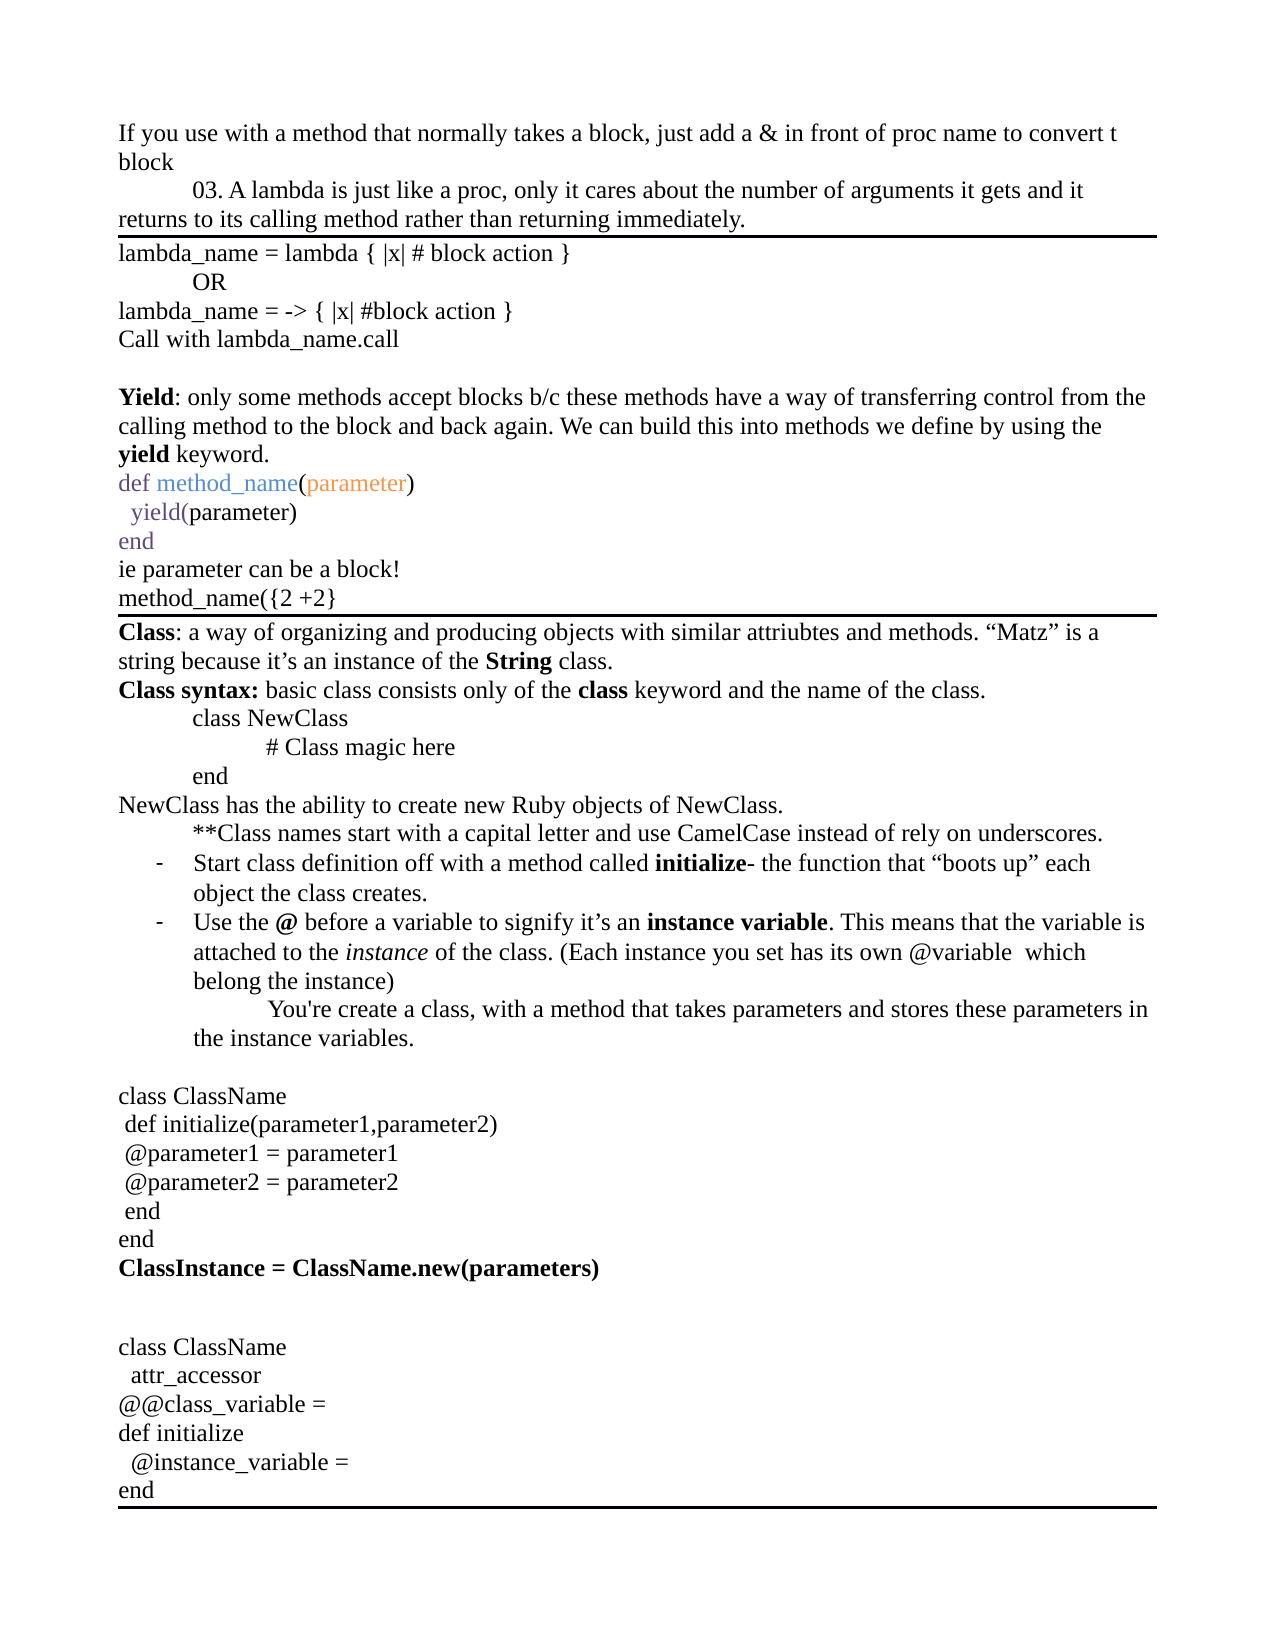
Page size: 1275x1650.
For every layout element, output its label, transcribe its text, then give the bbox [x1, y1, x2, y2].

text @@class_variable = [118, 1389, 1157, 1418]
text Yield: only some methods accept blocks b/c these methods have a way of transferring control from the calling method to the block and back again. We can build this into methods we define by using the yield keyword. def method_name(parameter) yield(parameter) end [118, 382, 1157, 554]
list Start class definition off with a method called initialize- the function that “boots up” each object the class creates. [156, 847, 1157, 907]
text @instance_variable = [118, 1447, 1157, 1475]
text If you use with a method that normally takes a block, just add a & in front of proc name to convert t block 03. A lambda is just like a proc, only it cares about the number of arguments it gets and it returns to its calling method rather than returning immediately. [118, 118, 1157, 235]
text lambda_name = -> { |x| #block action } [118, 296, 1157, 324]
text end [118, 1475, 1157, 1506]
text ie parameter can be a block! [118, 554, 1157, 583]
text class ClassName [118, 1332, 1157, 1360]
text Class: a way of organizing and producing objects with similar attriubtes and methods. “Matz” is a string because it’s an instance of the String class. [118, 617, 1157, 675]
text lambda_name = lambda { |x| # block action } OR [118, 238, 1157, 296]
list class ClassName def initialize(parameter1,parameter2) @parameter1 = parameter1 @parameter2 = parameter2 end end ClassInstance = ClassName.new(parameters) [118, 1081, 1157, 1282]
text method_name({2 +2} [118, 583, 1157, 614]
text attr_accessor [118, 1360, 1157, 1389]
text Class syntax: basic class consists only of the class keyword and the name of the class. class NewClass # Class magic here end NewClass has the ability to create new Ruby objects of NewClass. **Class names start with a capital letter and use CamelCase instead of rely on underscores. [118, 675, 1157, 847]
list Use the @ before a variable to signify it’s an instance variable. This means that the variable is attached to the instance of the class. (Each instance you set has its own @variable which belong the instance) You're create a class, with a method that takes parameters and stores these parameters in the instance variables. [156, 907, 1157, 1052]
text Call with lambda_name.call [118, 324, 1157, 353]
text def initialize [118, 1418, 1157, 1447]
